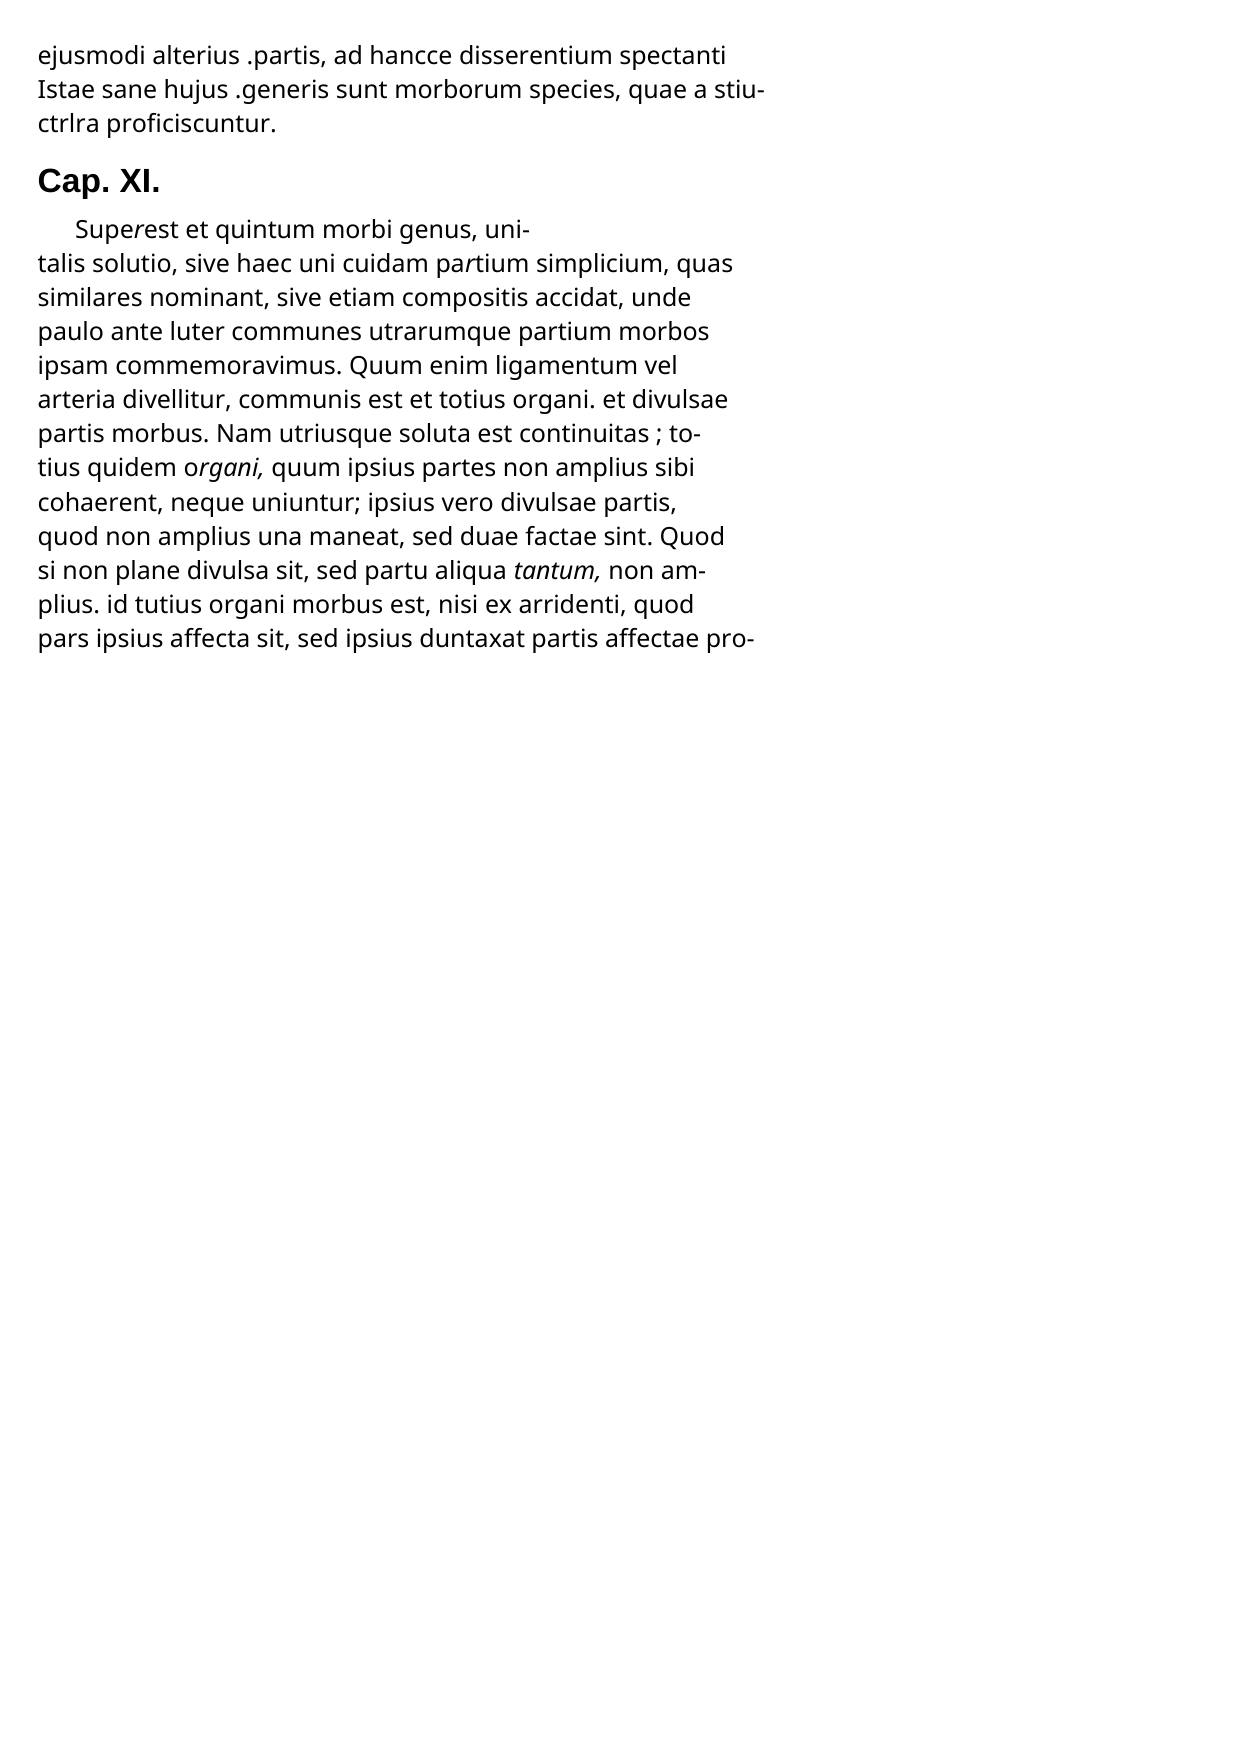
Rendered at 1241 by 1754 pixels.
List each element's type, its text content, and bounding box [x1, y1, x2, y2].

text Superest et quintum morbi genus, uni- talis solutio, sive haec uni cuidam partium simplicium, quas similares nominant, sive etiam compositis accidat, unde paulo ante luter communes utrarumque partium morbos ipsam commemoravimus. Quum enim ligamentum vel arteria divellitur, communis est et totius organi. et divulsae partis morbus. Nam utriusque soluta est continuitas ; to- tius quidem organi, quum ipsius partes non amplius sibi cohaerent, neque uniuntur; ipsius vero divulsae partis, quod non amplius una maneat, sed duae factae sint. Quod si non plane divulsa sit, sed partu aliqua tantum, non am- plius. id tutius organi morbus est, nisi ex arridenti, quod pars ipsius affecta sit, sed ipsius duntaxat partis affectae pro- [37, 212, 1203, 654]
text ejusmodi alterius .partis, ad hancce disserentium spectanti Istae sane hujus .generis sunt morborum species, quae a stiu- ctrlra proficiscuntur. [37, 37, 1203, 140]
subtitle Cap. XI. [37, 161, 1203, 199]
